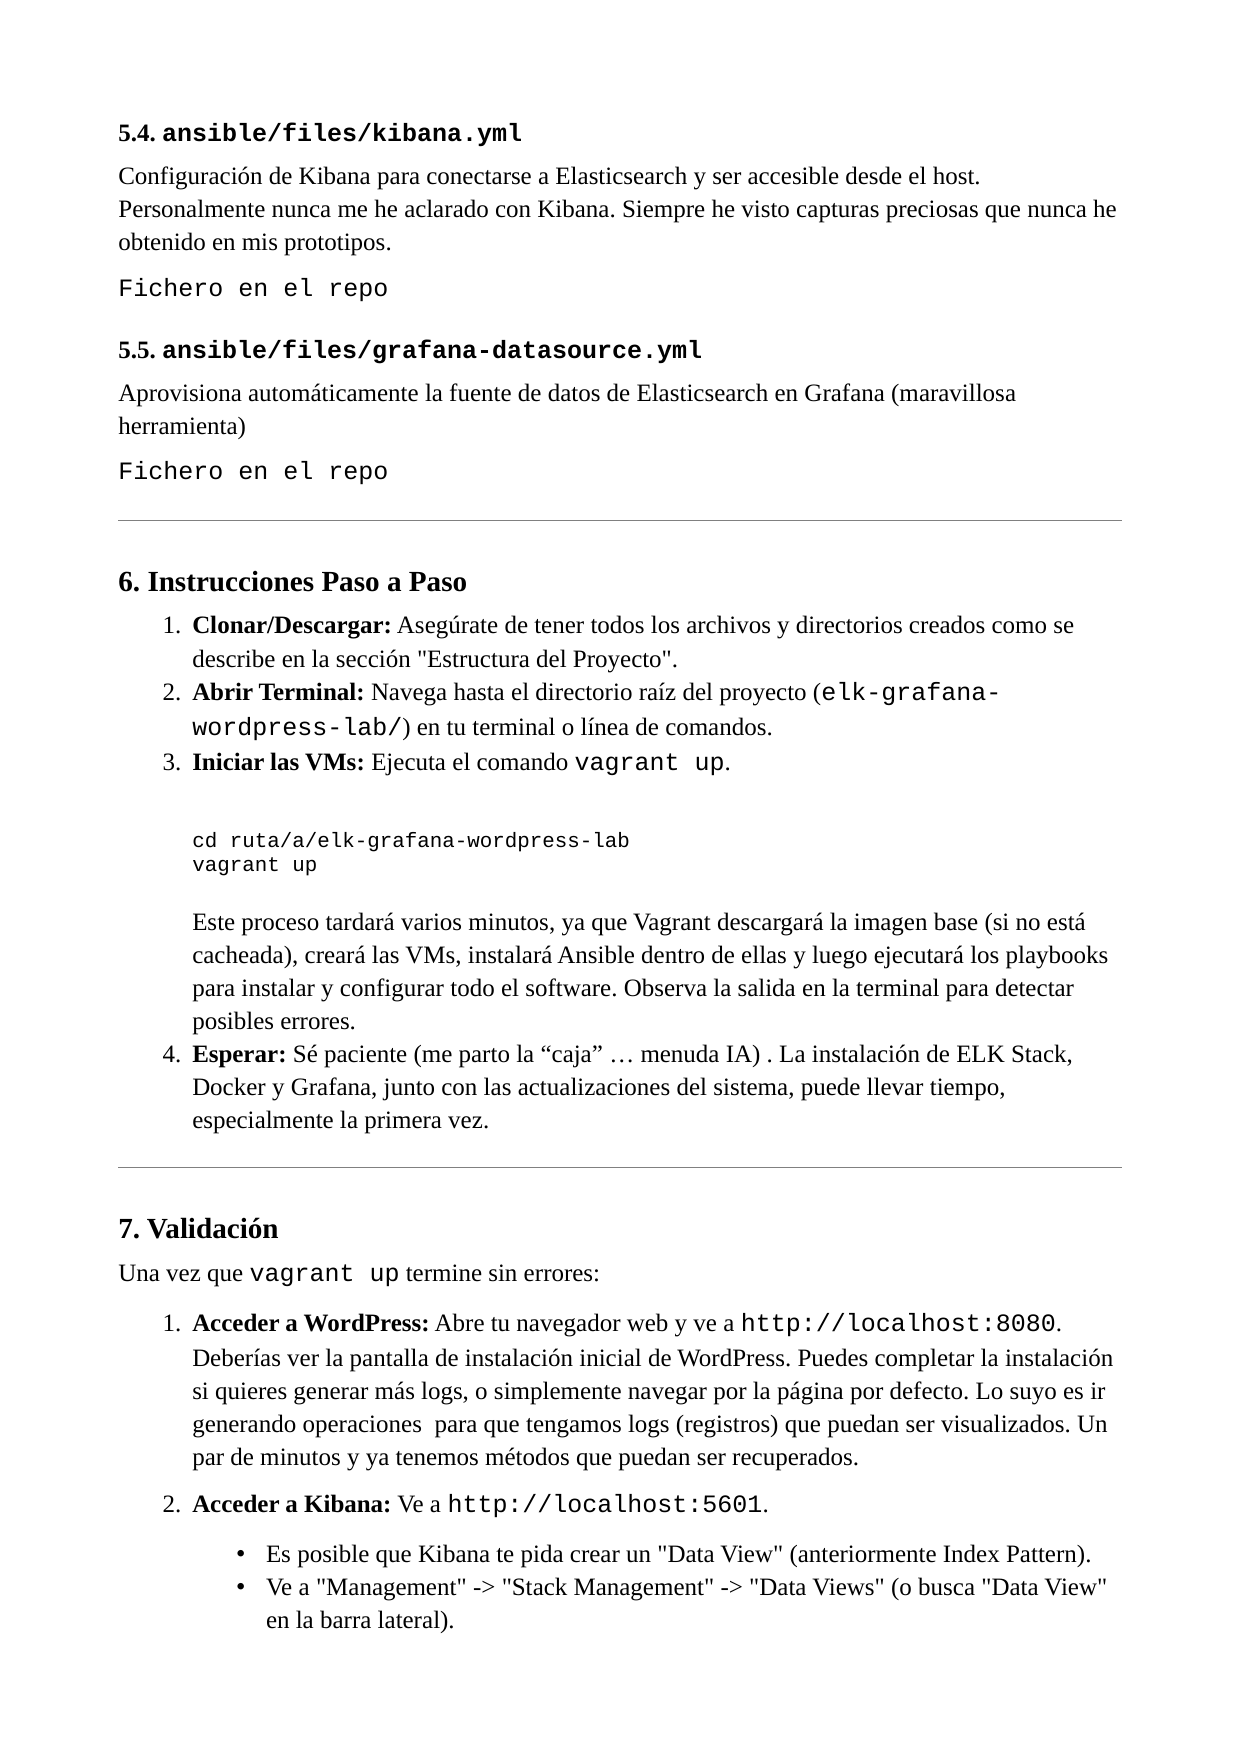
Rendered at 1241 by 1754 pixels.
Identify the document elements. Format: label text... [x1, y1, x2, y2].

list Acceder a Kibana: Ve a http://localhost:5601. [162, 1489, 1122, 1520]
subtitle 7. Validación [118, 1212, 1122, 1245]
list Iniciar las VMs: Ejecuta el comando vagrant up. [162, 747, 1122, 778]
subtitle 6. Instrucciones Paso a Paso [118, 564, 1122, 598]
text Fichero en el repo [118, 275, 1122, 303]
list Esperar: Sé paciente (me parto la “caja” … menuda IA) . La instalación de ELK Stack, Docker y Grafana, junto con las actualizaciones del sistema, puede llevar tiempo, especialmente la primera vez. [162, 1039, 1122, 1134]
subtitle 5.5. ansible/files/grafana-datasource.yml [118, 335, 1122, 366]
list cd ruta/a/elk-grafana-wordpress-lab [162, 830, 1122, 854]
text Configuración de Kibana para conectarse a Elasticsearch y ser accesible desde el host. Personalmente nunca me he aclarado con Kibana. Siempre he visto capturas preciosas que nunca he obtenido en mis prototipos. [118, 161, 1122, 256]
list Clonar/Descargar: Asegúrate de tener todos los archivos y directorios creados como se describe en la sección "Estructura del Proyecto". [162, 611, 1122, 672]
subtitle 5.4. ansible/files/kibana.yml [118, 118, 1122, 149]
text Aprovisiona automáticamente la fuente de datos de Elasticsearch en Grafana (maravillosa herramienta) [118, 378, 1122, 440]
text Una vez que vagrant up termine sin errores: [118, 1258, 1122, 1288]
list Acceder a WordPress: Abre tu navegador web y ve a http://localhost:8080. Deberías ver la pantalla de instalación inicial de WordPress. Puedes completar la instalación si quieres generar más logs, o simplemente navegar por la página por defecto. Lo suyo es ir generando operaciones para que tengamos logs (registros) que puedan ser visualizados. Un par de minutos y ya tenemos métodos que puedan ser recuperados. [162, 1308, 1122, 1471]
list Abrir Terminal: Navega hasta el directorio raíz del proyecto (elk-grafana-wordpress-lab/) en tu terminal o línea de comandos. [162, 677, 1122, 743]
list vagrant up [162, 854, 1122, 877]
list Es posible que Kibana te pida crear un "Data View" (anteriormente Index Pattern). [236, 1539, 1122, 1568]
text Fichero en el repo [118, 459, 1122, 487]
list Ve a "Management" -> "Stack Management" -> "Data Views" (o busca "Data View" en la barra lateral). [236, 1572, 1122, 1634]
list Este proceso tardará varios minutos, ya que Vagrant descargará la imagen base (si no está cacheada), creará las VMs, instalará Ansible dentro de ellas y luego ejecutará los playbooks para instalar y configurar todo el software. Observa la salida en la terminal para detectar posibles errores. [162, 907, 1122, 1035]
